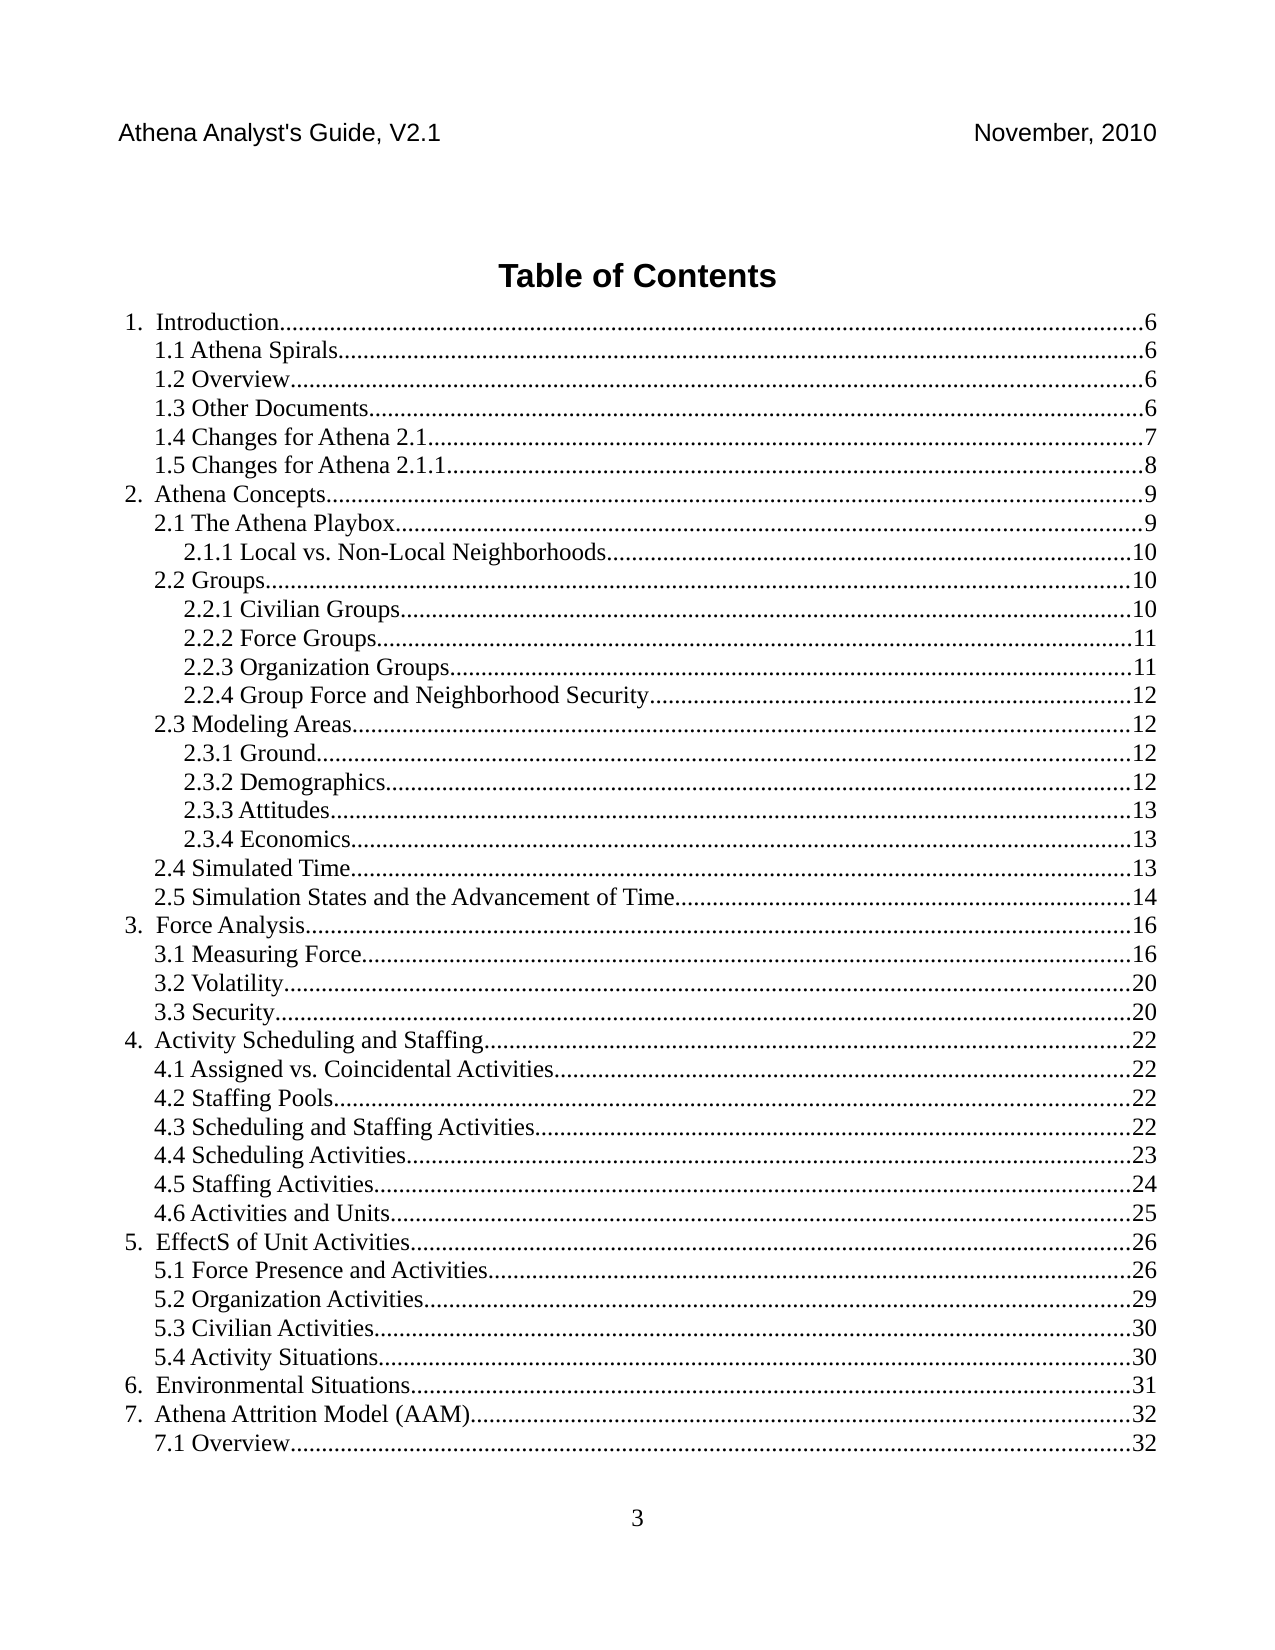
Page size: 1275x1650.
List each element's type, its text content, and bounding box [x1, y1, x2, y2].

text 7.1 Overview 32 [148, 1428, 1157, 1457]
text 4.6 Activities and Units 25 [148, 1198, 1157, 1227]
text 5.1 Force Presence and Activities 26 [148, 1255, 1157, 1284]
text 5.2 Organization Activities 29 [148, 1284, 1157, 1313]
text 2.2.3 Organization Groups 11 [177, 652, 1157, 680]
text 1.5 Changes for Athena 2.1.1 8 [148, 450, 1157, 479]
text 4.3 Scheduling and Staffing Activities 22 [148, 1112, 1157, 1140]
text 5.4 Activity Situations 30 [148, 1342, 1157, 1370]
text 7. Athena Attrition Model (AAM) 32 [118, 1399, 1157, 1428]
text 5. EffectS of Unit Activities 26 [118, 1227, 1157, 1255]
text 2.2.2 Force Groups 11 [177, 623, 1157, 652]
text 2.5 Simulation States and the Advancement of Time 14 [148, 882, 1157, 910]
text 2.1.1 Local vs. Non-Local Neighborhoods 10 [177, 537, 1157, 565]
text 2.3.3 Attitudes 13 [177, 795, 1157, 824]
text 3.3 Security 20 [148, 997, 1157, 1025]
text 1.4 Changes for Athena 2.1 7 [148, 422, 1157, 450]
text 4.1 Assigned vs. Coincidental Activities 22 [148, 1054, 1157, 1083]
text 4.2 Staffing Pools 22 [148, 1083, 1157, 1112]
text 2.3 Modeling Areas 12 [148, 709, 1157, 738]
text 6. Environmental Situations 31 [118, 1370, 1157, 1399]
text 2.2 Groups 10 [148, 565, 1157, 594]
text 3. Force Analysis 16 [118, 910, 1157, 939]
text 2.4 Simulated Time 13 [148, 853, 1157, 882]
text 5.3 Civilian Activities 30 [148, 1313, 1157, 1342]
text 2.3.1 Ground 12 [177, 738, 1157, 767]
text 2. Athena Concepts 9 [118, 479, 1157, 508]
text 1.3 Other Documents 6 [148, 393, 1157, 422]
text 1.2 Overview 6 [148, 364, 1157, 393]
text 1. Introduction 6 [118, 307, 1157, 335]
text 2.3.4 Economics 13 [177, 824, 1157, 853]
text 2.3.2 Demographics 12 [177, 767, 1157, 795]
text 4.4 Scheduling Activities 23 [148, 1140, 1157, 1169]
text 1.1 Athena Spirals 6 [148, 335, 1157, 364]
text 4.5 Staffing Activities 24 [148, 1169, 1157, 1198]
text 3.1 Measuring Force 16 [148, 939, 1157, 968]
text 3.2 Volatility 20 [148, 968, 1157, 997]
text 2.1 The Athena Playbox 9 [148, 508, 1157, 537]
subtitle Table of Contents [118, 256, 1157, 294]
text 4. Activity Scheduling and Staffing 22 [118, 1025, 1157, 1054]
text 2.2.1 Civilian Groups 10 [177, 594, 1157, 623]
text 2.2.4 Group Force and Neighborhood Security 12 [177, 680, 1157, 709]
